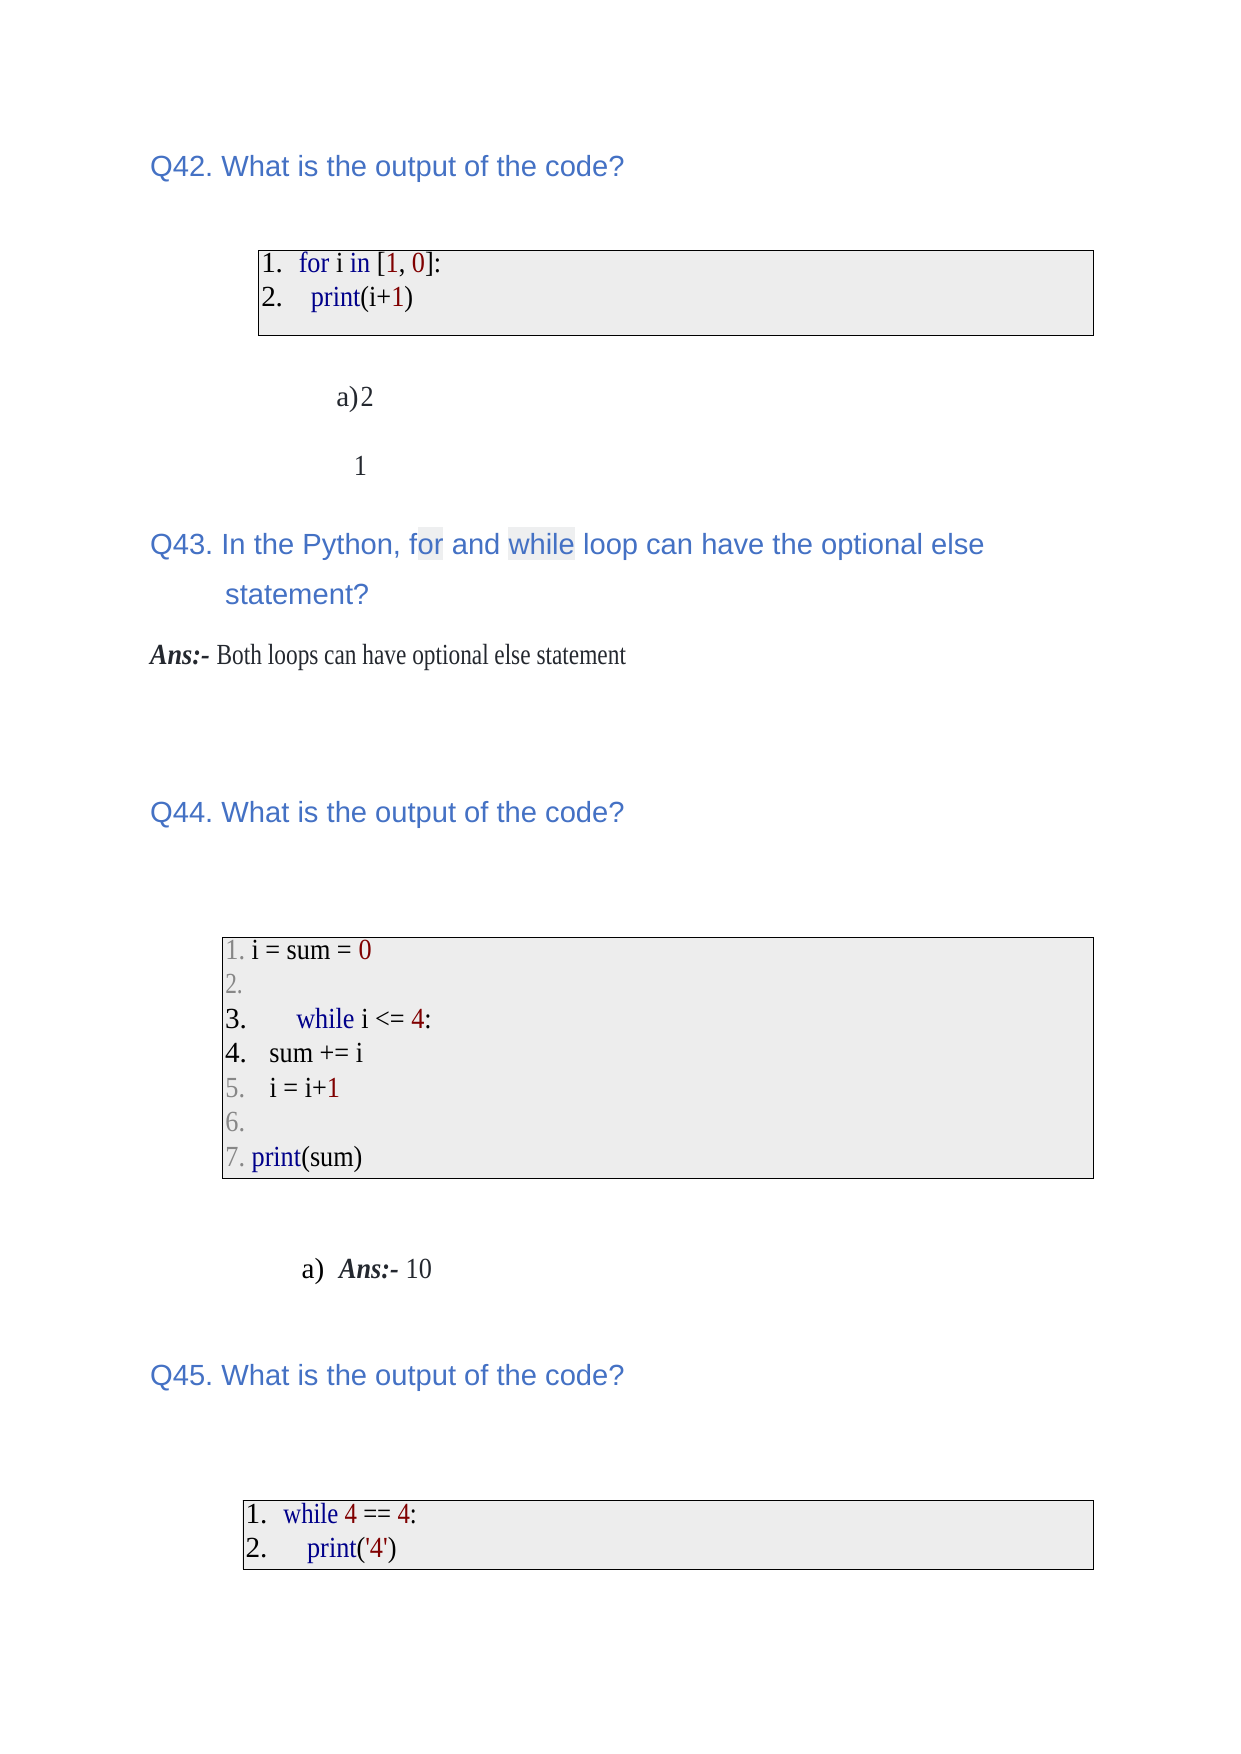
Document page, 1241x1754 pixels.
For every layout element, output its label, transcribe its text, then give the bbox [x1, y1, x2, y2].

list for i in [1, 0]: [261, 251, 1093, 278]
list while i <= 4: [225, 1001, 1093, 1034]
list print(i+1) [261, 279, 1093, 313]
text 5. i = i+1 [225, 1070, 1093, 1103]
text 7. print(sum) [225, 1139, 1093, 1172]
text Q43. In the Python, for and while loop can have the optional else statement? [150, 527, 987, 611]
text Ans:- Both loops can have optional else statement [150, 637, 987, 670]
list while 4 == 4: [245, 1501, 1093, 1529]
text 6. [225, 1104, 1093, 1138]
list print('4') [245, 1530, 1093, 1563]
text 1. i = sum = 0 [225, 938, 1093, 965]
list 2 1 [336, 379, 372, 482]
text Q44. What is the output of the code? [150, 794, 1105, 828]
list sum += i [225, 1035, 1093, 1069]
text Q42. What is the output of the code? [150, 149, 1105, 182]
text 2. [225, 966, 1093, 1000]
text Q45. What is the output of the code? [150, 1358, 1105, 1391]
list Ans:- 10 [301, 1251, 1105, 1285]
